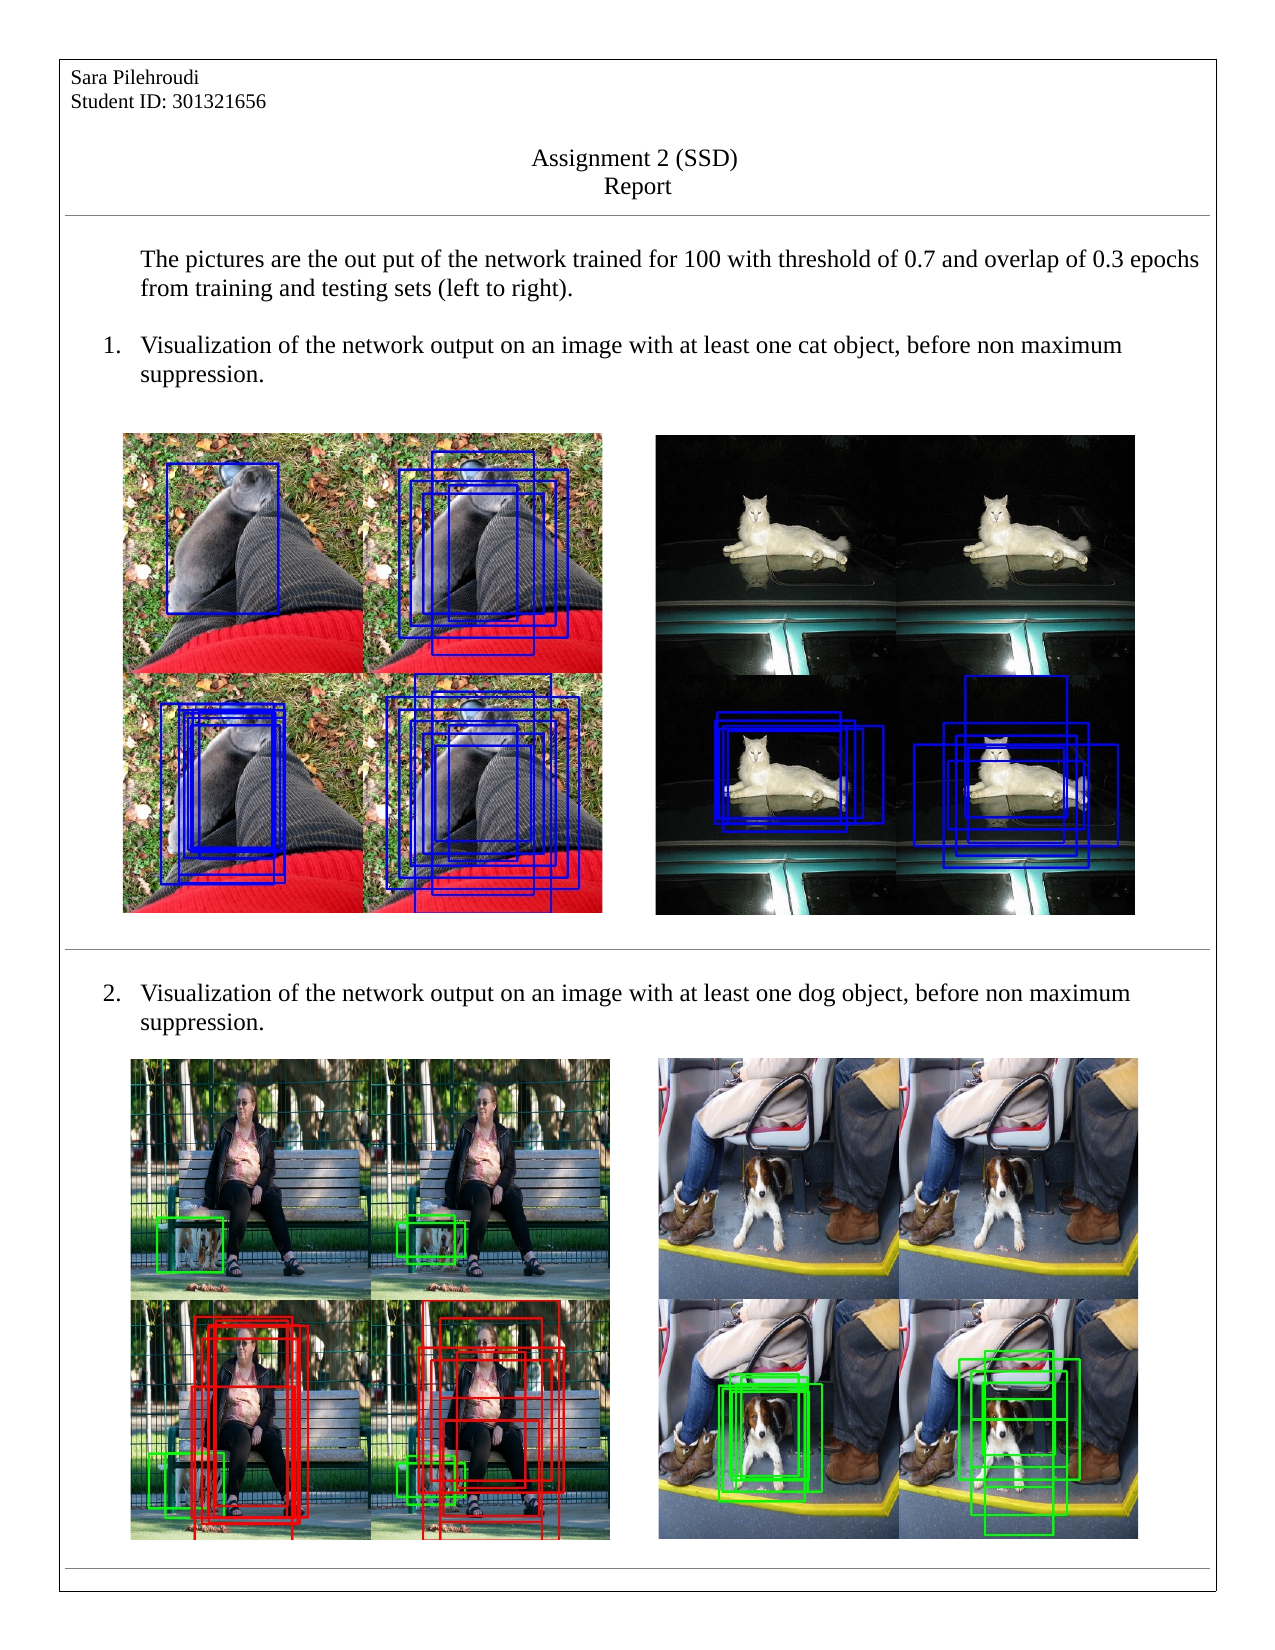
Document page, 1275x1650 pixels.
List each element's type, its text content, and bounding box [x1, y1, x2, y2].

list Visualization of the network output on an image with at least one dog object, before non maximum suppression. [103, 978, 1210, 1036]
picture [130, 1059, 610, 1540]
text Assignment 2 (SSD) [65, 143, 1210, 171]
picture [658, 1058, 1139, 1539]
list The pictures are the out put of the network trained for 100 with threshold of 0.7 and overlap of 0.3 epochs from training and testing sets (left to right). [103, 244, 1210, 302]
picture [655, 435, 1135, 915]
list Visualization of the network output on an image with at least one cat object, before non maximum suppression. [103, 331, 1210, 388]
picture [122, 433, 603, 913]
text Report [65, 171, 1210, 200]
